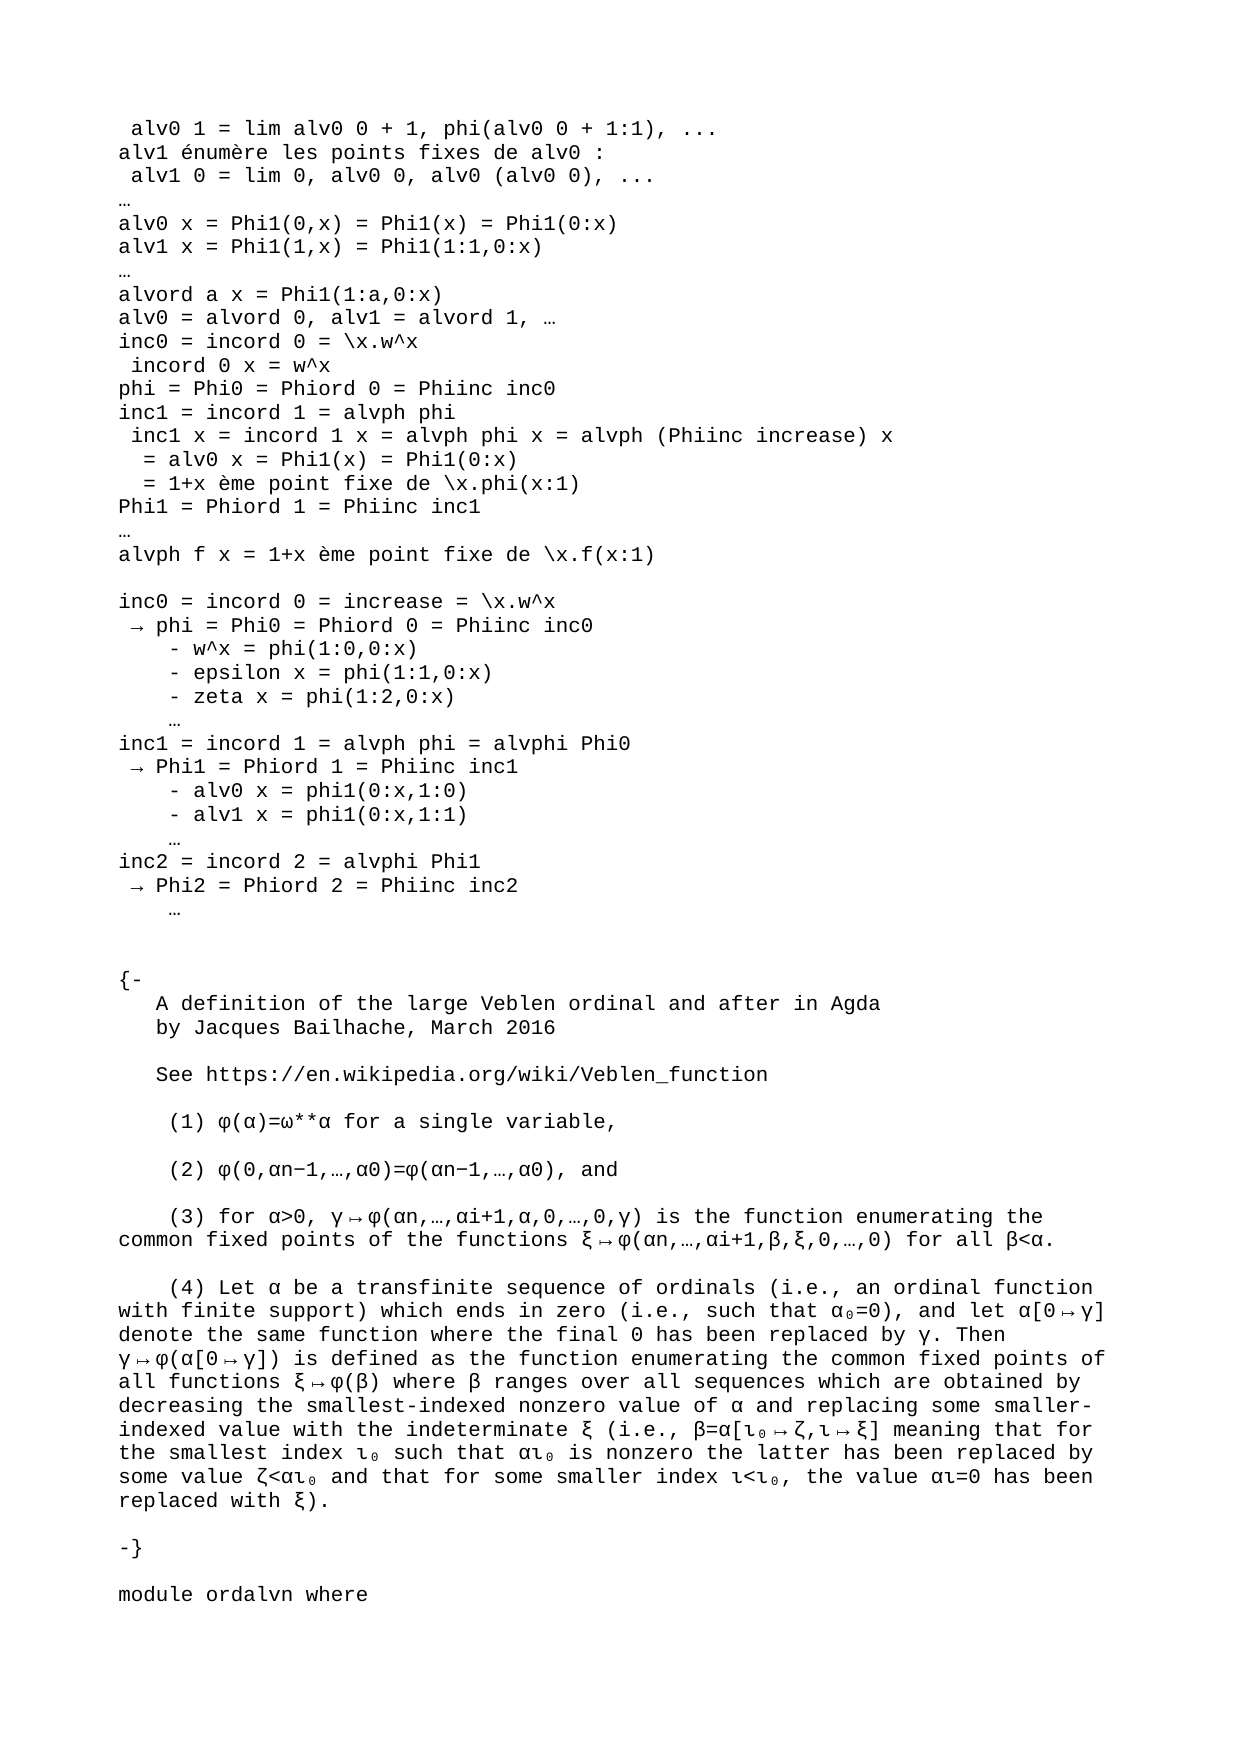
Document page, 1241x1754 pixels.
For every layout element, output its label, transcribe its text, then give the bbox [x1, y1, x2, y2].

text alvph f x = 1+x ème point fixe de \x.f(x:1) [118, 544, 1122, 567]
text See https://en.wikipedia.org/wiki/Veblen_function [118, 1064, 1122, 1088]
text inc1 x = incord 1 x = alvph phi x = alvph (Phiinc increase) x [118, 426, 1122, 449]
text inc2 = incord 2 = alvphi Phi1 [118, 851, 1122, 875]
text - alv1 x = phi1(0:x,1:1) [118, 804, 1122, 827]
text incord 0 x = w^x [118, 354, 1122, 378]
text → Phi1 = Phiord 1 = Phiinc inc1 [118, 757, 1122, 780]
text alv1 x = Phi1(1,x) = Phi1(1:1,0:x) [118, 236, 1122, 260]
text = alv0 x = Phi1(x) = Phi1(0:x) [118, 449, 1122, 473]
text A definition of the large Veblen ordinal and after in Agda [118, 993, 1122, 1017]
text … [118, 260, 1122, 284]
text by Jacques Bailhache, March 2016 [118, 1017, 1122, 1040]
text Phi1 = Phiord 1 = Phiinc inc1 [118, 496, 1122, 520]
text … [118, 709, 1122, 733]
text → Phi2 = Phiord 2 = Phiinc inc2 [118, 875, 1122, 898]
text … [118, 520, 1122, 544]
text - epsilon x = phi(1:1,0:x) [118, 662, 1122, 686]
text alv0 = alvord 0, alv1 = alvord 1, … [118, 307, 1122, 331]
text (3) for α>0, γ↦φ(αn,…,αi+1,α,0,…,0,γ) is the function enumerating the common fixed points of the functions ξ↦φ(αn,…,αi+1,β,ξ,0,…,0) for all β<α. [118, 1206, 1122, 1253]
text → phi = Phi0 = Phiord 0 = Phiinc inc0 [118, 615, 1122, 638]
text … [118, 189, 1122, 213]
text = 1+x ème point fixe de \x.phi(x:1) [118, 473, 1122, 496]
text alvord a x = Phi1(1:a,0:x) [118, 284, 1122, 307]
text alv0 1 = lim alv0 0 + 1, phi(alv0 0 + 1:1), ... [118, 118, 1122, 142]
text -} [118, 1537, 1122, 1561]
text … [118, 827, 1122, 851]
text (4) Let α be a transfinite sequence of ordinals (i.e., an ordinal function with finite support) which ends in zero (i.e., such that α₀=0), and let α[0↦γ] denote the same function where the final 0 has been replaced by γ. Then γ↦φ(α[0↦γ]) is defined as the function enumerating the common fixed points of all functions ξ↦φ(β) where β ranges over all sequences which are obtained by decreasing the smallest-indexed nonzero value of α and replacing some smaller-indexed value with the indeterminate ξ (i.e., β=α[ι₀↦ζ,ι↦ξ] meaning that for the smallest index ι₀ such that αι₀ is nonzero the latter has been replaced by some value ζ<αι₀ and that for some smaller index ι<ι₀, the value αι=0 has been replaced with ξ). [118, 1277, 1122, 1513]
text (2) φ(0,αn−1,…,α0)=φ(αn−1,…,α0), and [118, 1158, 1122, 1182]
text - alv0 x = phi1(0:x,1:0) [118, 780, 1122, 804]
text (1) φ(α)=ω**α for a single variable, [118, 1111, 1122, 1135]
text alv0 x = Phi1(0,x) = Phi1(x) = Phi1(0:x) [118, 213, 1122, 236]
text inc1 = incord 1 = alvph phi = alvphi Phi0 [118, 733, 1122, 757]
text alv1 0 = lim 0, alv0 0, alv0 (alv0 0), ... [118, 165, 1122, 189]
text inc1 = incord 1 = alvph phi [118, 402, 1122, 426]
text - w^x = phi(1:0,0:x) [118, 638, 1122, 662]
text - zeta x = phi(1:2,0:x) [118, 686, 1122, 709]
text alv1 énumère les points fixes de alv0 : [118, 142, 1122, 165]
text phi = Phi0 = Phiord 0 = Phiinc inc0 [118, 378, 1122, 402]
text module ordalvn where [118, 1584, 1122, 1608]
text {- [118, 969, 1122, 993]
text inc0 = incord 0 = increase = \x.w^x [118, 591, 1122, 615]
text … [118, 898, 1122, 922]
text inc0 = incord 0 = \x.w^x [118, 331, 1122, 354]
